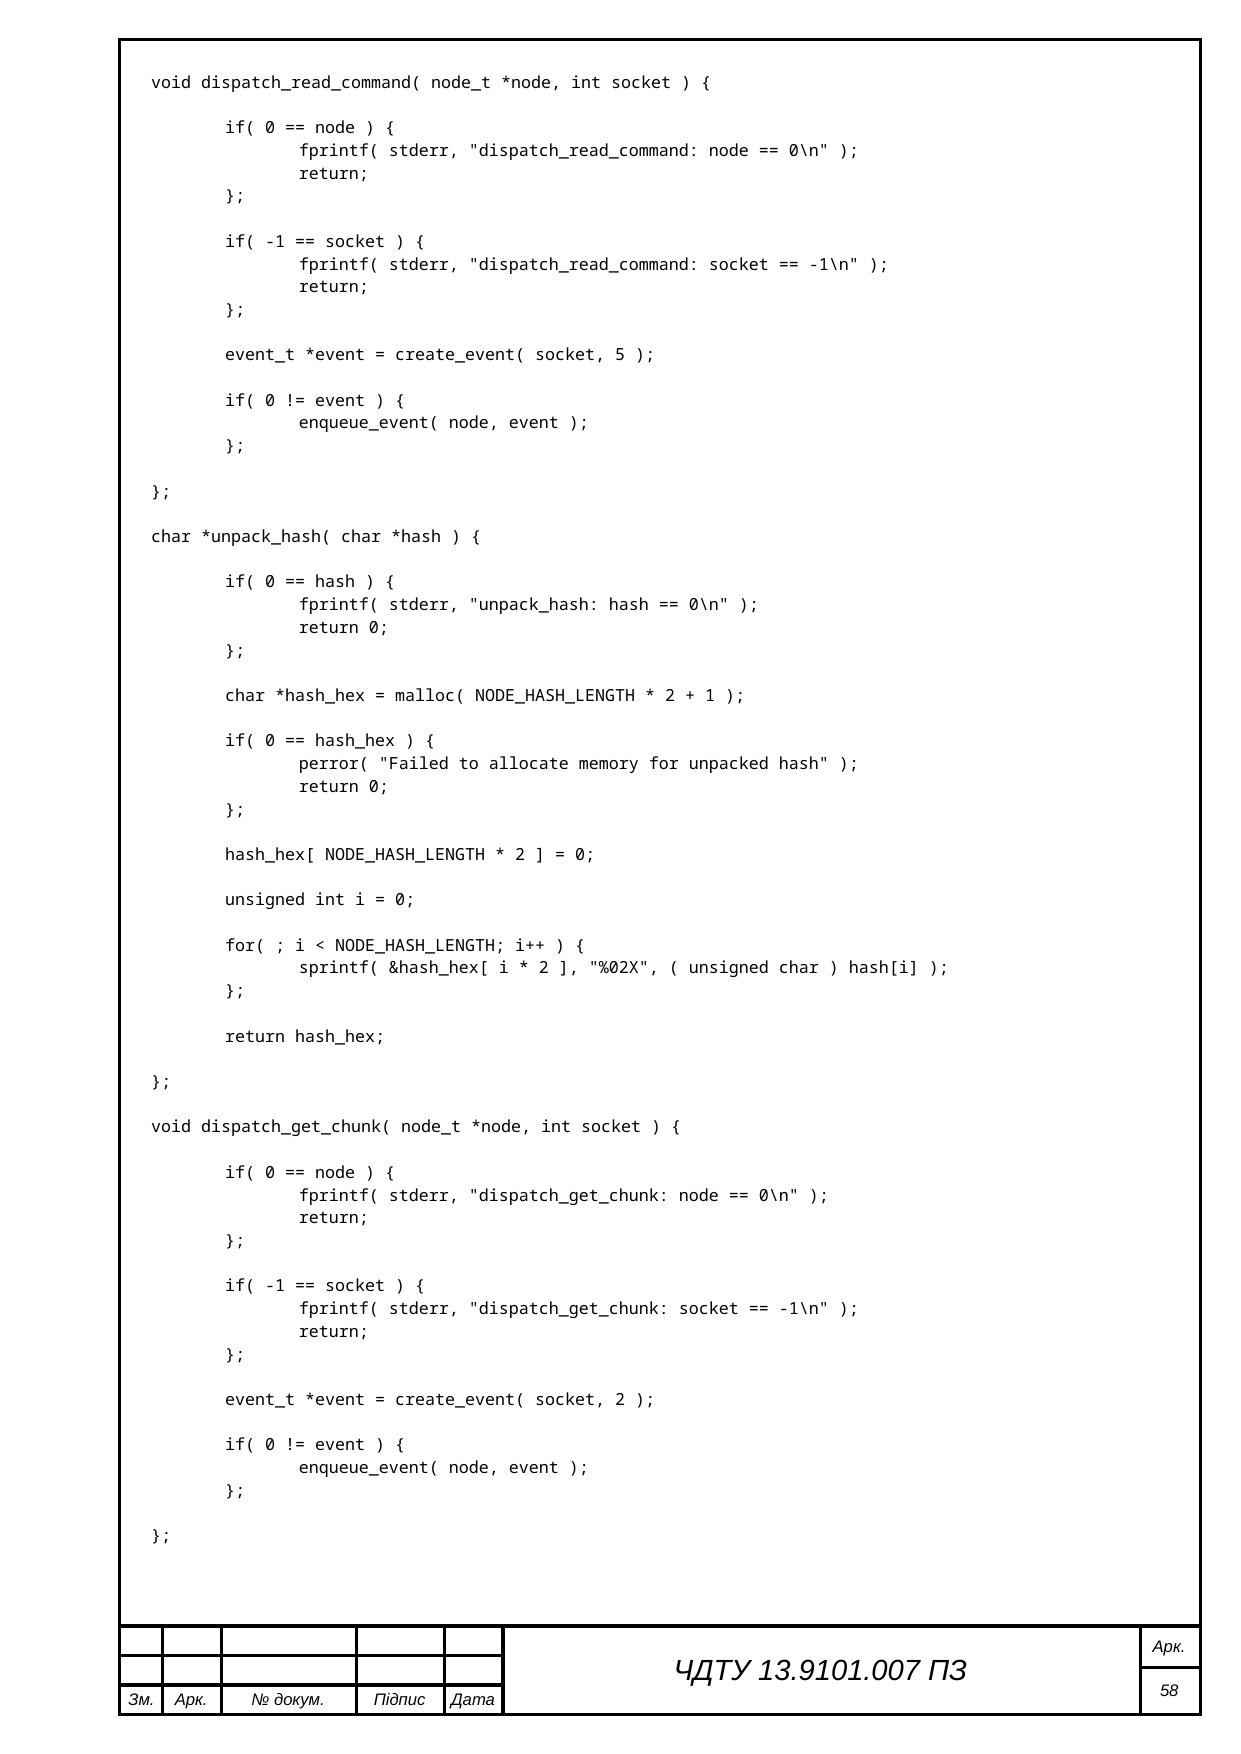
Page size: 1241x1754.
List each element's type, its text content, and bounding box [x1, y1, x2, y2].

text fprintf( stderr, "dispatch_read_command: node == 0\n" ); [151, 139, 1170, 161]
text sprintf( &hash_hex[ i * 2 ], "%02X", ( unsigned char ) hash[i] ); [151, 956, 1170, 979]
text }; [151, 1478, 1170, 1501]
text if( 0 == node ) { [151, 1161, 1170, 1183]
text }; [151, 479, 1170, 502]
text event_t *event = create_event( socket, 5 ); [151, 343, 1170, 366]
text }; [151, 1342, 1170, 1365]
text return; [151, 275, 1170, 298]
text void dispatch_get_chunk( node_t *node, int socket ) { [151, 1115, 1170, 1138]
text }; [151, 638, 1170, 661]
text return; [151, 1319, 1170, 1342]
text fprintf( stderr, "dispatch_get_chunk: socket == -1\n" ); [151, 1297, 1170, 1319]
text if( 0 != event ) { [151, 1433, 1170, 1456]
text fprintf( stderr, "dispatch_get_chunk: node == 0\n" ); [151, 1183, 1170, 1206]
text return; [151, 161, 1170, 184]
text if( 0 == hash_hex ) { [151, 729, 1170, 752]
text }; [151, 979, 1170, 1002]
text return 0; [151, 774, 1170, 797]
text event_t *event = create_event( socket, 2 ); [151, 1388, 1170, 1410]
text unsigned int i = 0; [151, 888, 1170, 911]
text enqueue_event( node, event ); [151, 411, 1170, 434]
text perror( "Failed to allocate memory for unpacked hash" ); [151, 752, 1170, 774]
text char *unpack_hash( char *hash ) { [151, 525, 1170, 547]
text return 0; [151, 616, 1170, 638]
text }; [151, 1229, 1170, 1251]
text }; [151, 298, 1170, 320]
text if( 0 == node ) { [151, 116, 1170, 139]
text return; [151, 1206, 1170, 1229]
text enqueue_event( node, event ); [151, 1456, 1170, 1478]
text hash_hex[ NODE_HASH_LENGTH * 2 ] = 0; [151, 843, 1170, 865]
text }; [151, 1070, 1170, 1092]
text if( 0 == hash ) { [151, 570, 1170, 593]
text fprintf( stderr, "unpack_hash: hash == 0\n" ); [151, 593, 1170, 616]
text if( -1 == socket ) { [151, 1274, 1170, 1297]
text }; [151, 434, 1170, 457]
text return hash_hex; [151, 1024, 1170, 1047]
text for( ; i < NODE_HASH_LENGTH; i++ ) { [151, 933, 1170, 956]
text char *hash_hex = malloc( NODE_HASH_LENGTH * 2 + 1 ); [151, 684, 1170, 706]
text if( 0 != event ) { [151, 388, 1170, 411]
text }; [151, 797, 1170, 820]
text }; [151, 184, 1170, 207]
text fprintf( stderr, "dispatch_read_command: socket == -1\n" ); [151, 252, 1170, 275]
text if( -1 == socket ) { [151, 229, 1170, 252]
text }; [151, 1524, 1170, 1547]
text void dispatch_read_command( node_t *node, int socket ) { [151, 71, 1170, 93]
